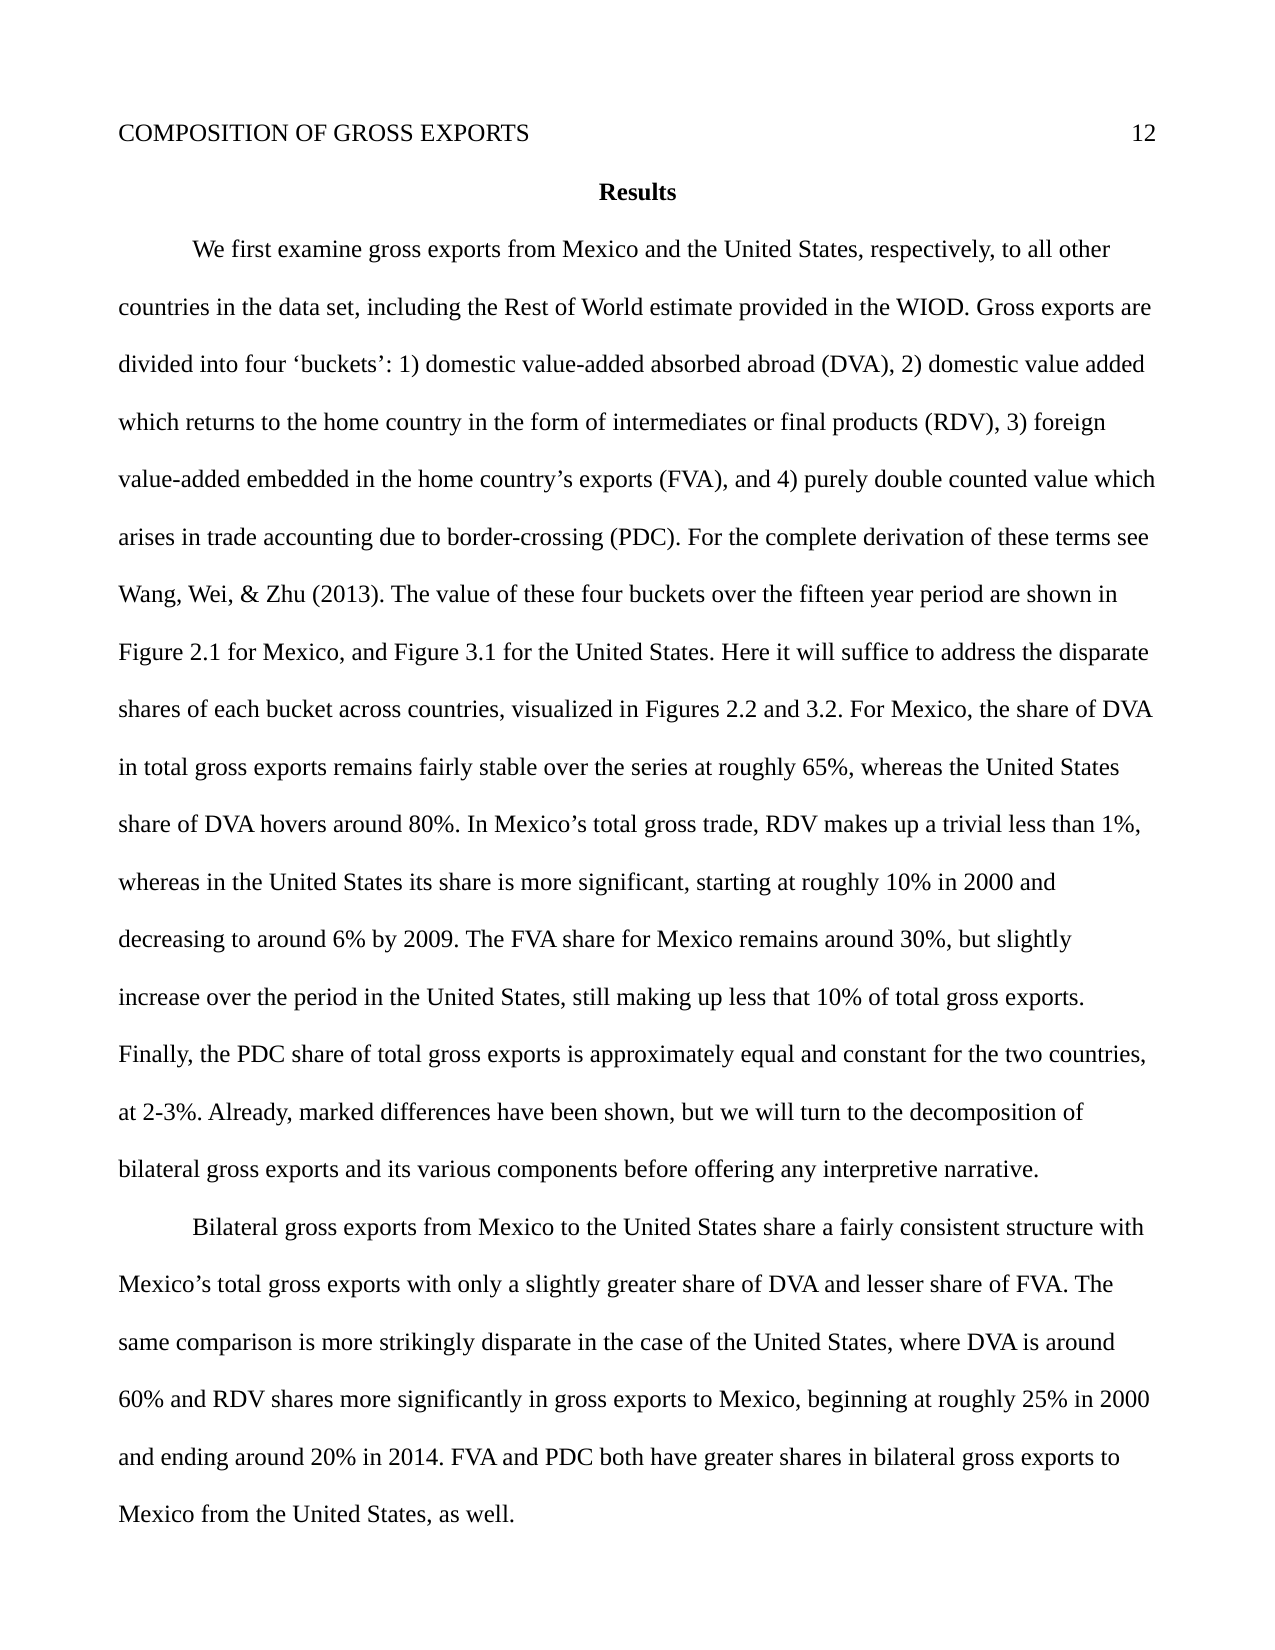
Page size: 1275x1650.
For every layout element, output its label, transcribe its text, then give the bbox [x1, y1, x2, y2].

text Results [118, 177, 1157, 206]
text Bilateral gross exports from Mexico to the United States share a fairly consistent structure with Mexico’s total gross exports with only a slightly greater share of DVA and lesser share of FVA. The same comparison is more strikingly disparate in the case of the United States, where DVA is around 60% and RDV shares more significantly in gross exports to Mexico, beginning at roughly 25% in 2000 and ending around 20% in 2014. FVA and PDC both have greater shares in bilateral gross exports to Mexico from the United States, as well. [118, 1212, 1157, 1528]
text We first examine gross exports from Mexico and the United States, respectively, to all other countries in the data set, including the Rest of World estimate provided in the WIOD. Gross exports are divided into four ‘buckets’: 1) domestic value-added absorbed abroad (DVA), 2) domestic value added which returns to the home country in the form of intermediates or final products (RDV), 3) foreign value-added embedded in the home country’s exports (FVA), and 4) purely double counted value which arises in trade accounting due to border-crossing (PDC). For the complete derivation of these terms see Wang, Wei, & Zhu (2013). The value of these four buckets over the fifteen year period are shown in Figure 2.1 for Mexico, and Figure 3.1 for the United States. Here it will suffice to address the disparate shares of each bucket across countries, visualized in Figures 2.2 and 3.2. For Mexico, the share of DVA in total gross exports remains fairly stable over the series at roughly 65%, whereas the United States share of DVA hovers around 80%. In Mexico’s total gross trade, RDV makes up a trivial less than 1%, whereas in the United States its share is more significant, starting at roughly 10% in 2000 and decreasing to around 6% by 2009. The FVA share for Mexico remains around 30%, but slightly increase over the period in the United States, still making up less that 10% of total gross exports. Finally, the PDC share of total gross exports is approximately equal and constant for the two countries, at 2-3%. Already, marked differences have been shown, but we will turn to the decomposition of bilateral gross exports and its various components before offering any interpretive narrative. [118, 234, 1157, 1183]
